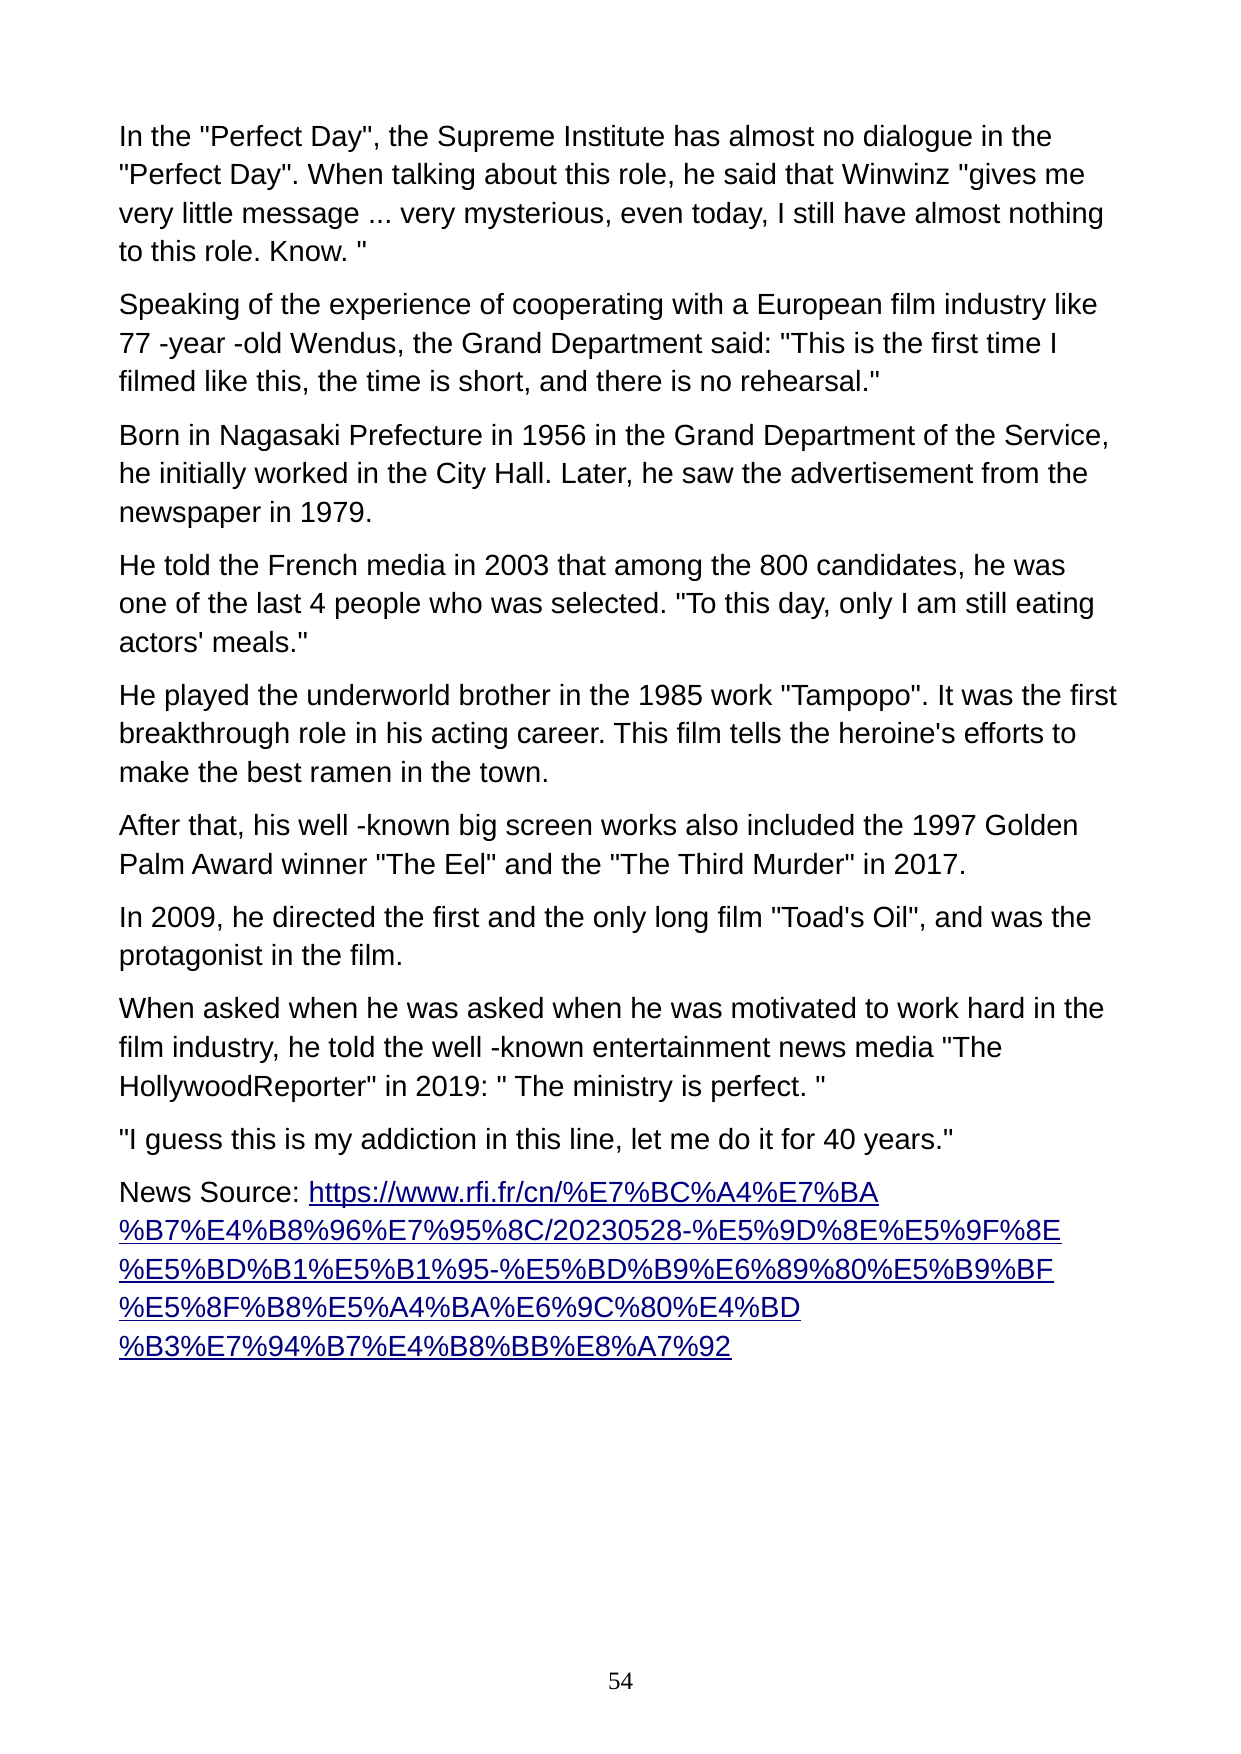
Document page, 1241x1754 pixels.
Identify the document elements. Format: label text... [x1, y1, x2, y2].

text When asked when he was asked when he was motivated to work hard in the film industry, he told the well -known entertainment news media "The HollywoodReporter" in 2019: " The ministry is perfect. " [118, 991, 1122, 1102]
text In 2009, he directed the first and the only long film "Toad's Oil", and was the protagonist in the film. [118, 900, 1122, 972]
text Speaking of the experience of cooperating with a European film industry like 77 -year -old Wendus, the Grand Department said: "This is the first time I filmed like this, the time is short, and there is no rehearsal." [118, 287, 1122, 398]
text Born in Nagasaki Prefecture in 1956 in the Grand Department of the Service, he initially worked in the City Hall. Later, he saw the advertisement from the newspaper in 1979. [118, 417, 1122, 528]
text News Source: https://www.rfi.fr/cn/%E7%BC%A4%E7%BA%B7%E4%B8%96%E7%95%8C/20230528-%E5%9D%8E%E5%9F%8E%E5%BD%B1%E5%B1%95-%E5%BD%B9%E6%89%80%E5%B9%BF%E5%8F%B8%E5%A4%BA%E6%9C%80%E4%BD%B3%E7%94%B7%E4%B8%BB%E8%A7%92 [118, 1175, 1122, 1362]
text After that, his well -known big screen works also included the 1997 Golden Palm Award winner "The Eel" and the "The Third Murder" in 2017. [118, 808, 1122, 880]
text "I guess this is my addiction in this line, let me do it for 40 years." [118, 1122, 1122, 1155]
text He played the underworld brother in the 1985 work "Tampopo". It was the first breakthrough role in his acting career. This film tells the heroine's efforts to make the best ramen in the town. [118, 678, 1122, 788]
text He told the French media in 2003 that among the 800 candidates, he was one of the last 4 people who was selected. "To this day, only I am still eating actors' meals." [118, 548, 1122, 658]
text In the "Perfect Day", the Supreme Institute has almost no dialogue in the "Perfect Day". When talking about this role, he said that Winwinz "gives me very little message ... very mysterious, even today, I still have almost nothing to this role. Know. " [118, 118, 1122, 268]
